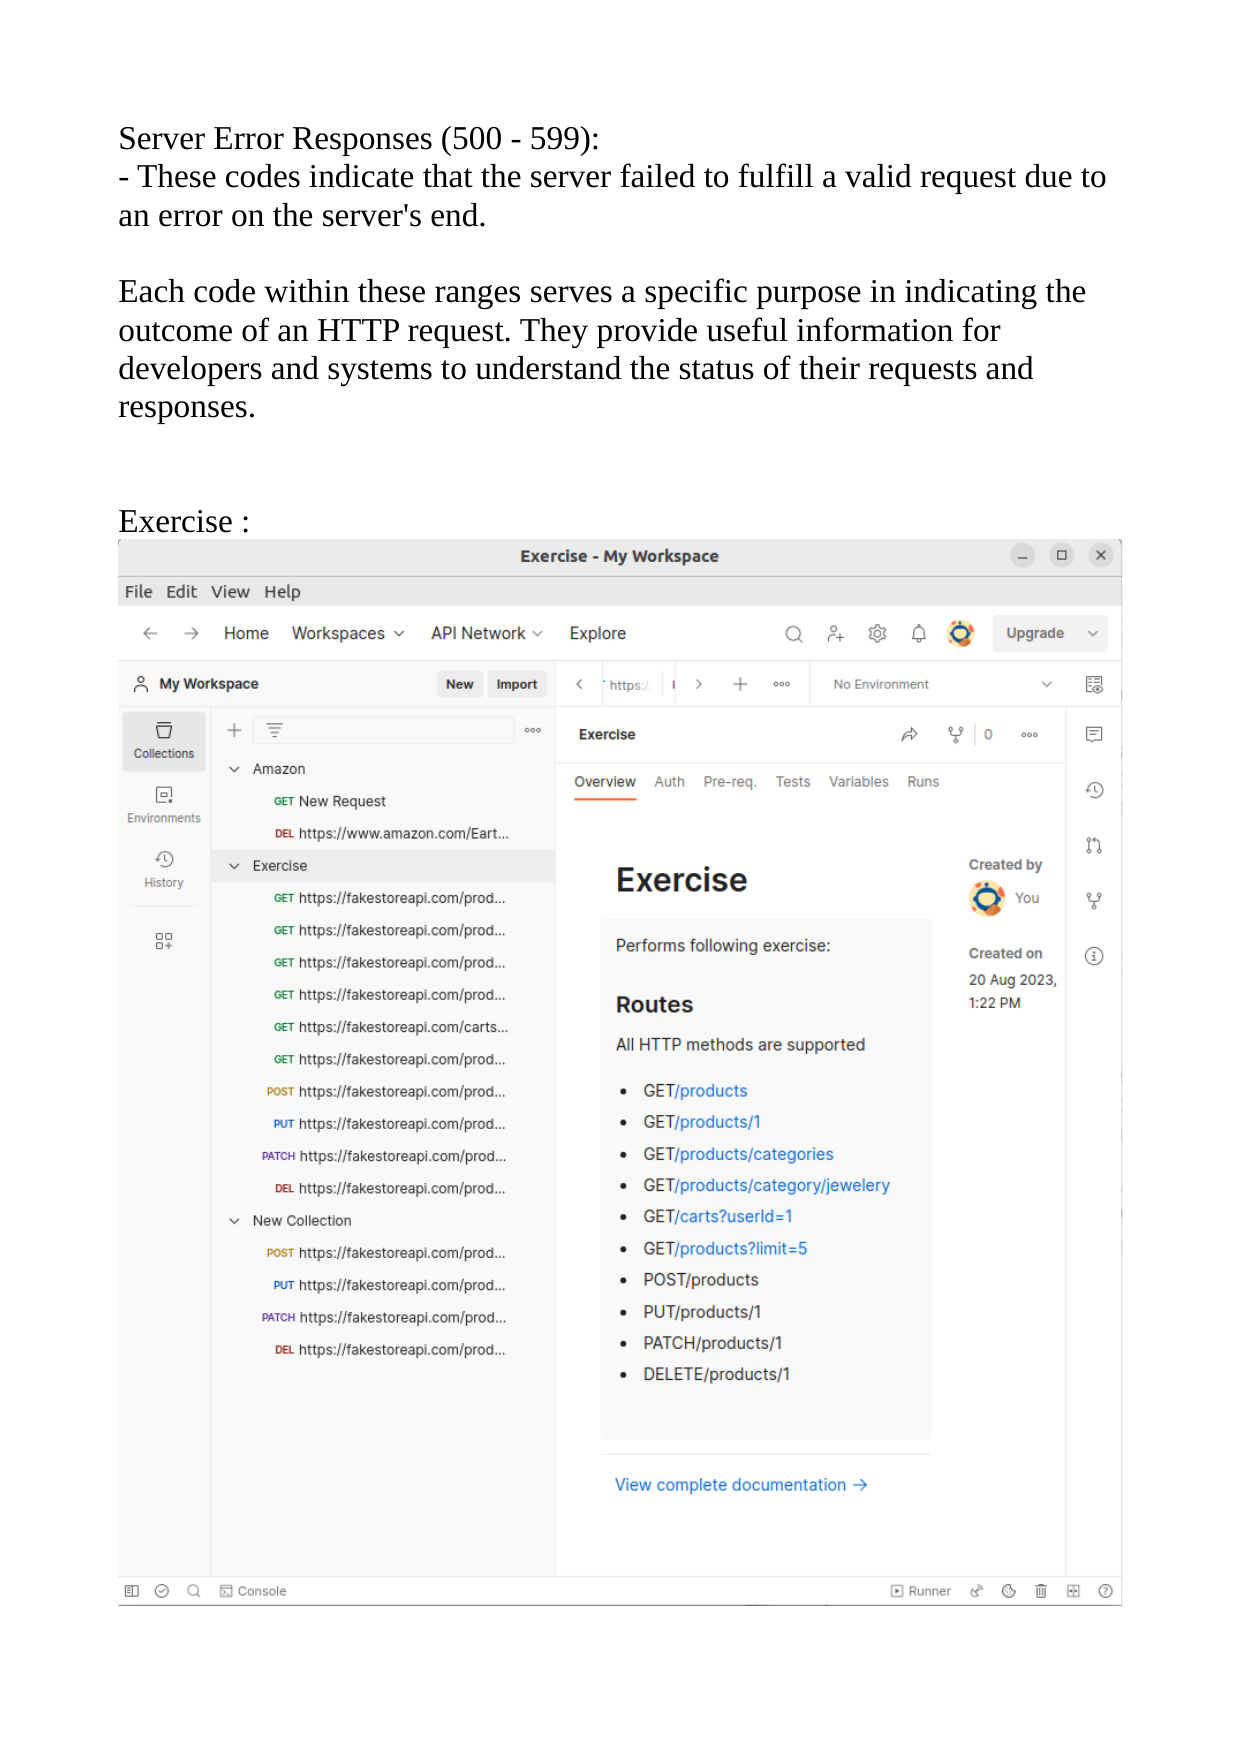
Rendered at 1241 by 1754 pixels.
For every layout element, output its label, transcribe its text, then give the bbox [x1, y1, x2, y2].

text Server Error Responses (500 - 599): [118, 118, 1122, 156]
text - These codes indicate that the server failed to fulfill a valid request due to an error on the server's end. [118, 156, 1122, 233]
text Exercise : [118, 501, 1122, 539]
picture [118, 539, 1123, 1606]
text Each code within these ranges serves a specific purpose in indicating the outcome of an HTTP request. They provide useful information for developers and systems to understand the status of their requests and responses. [118, 271, 1122, 425]
